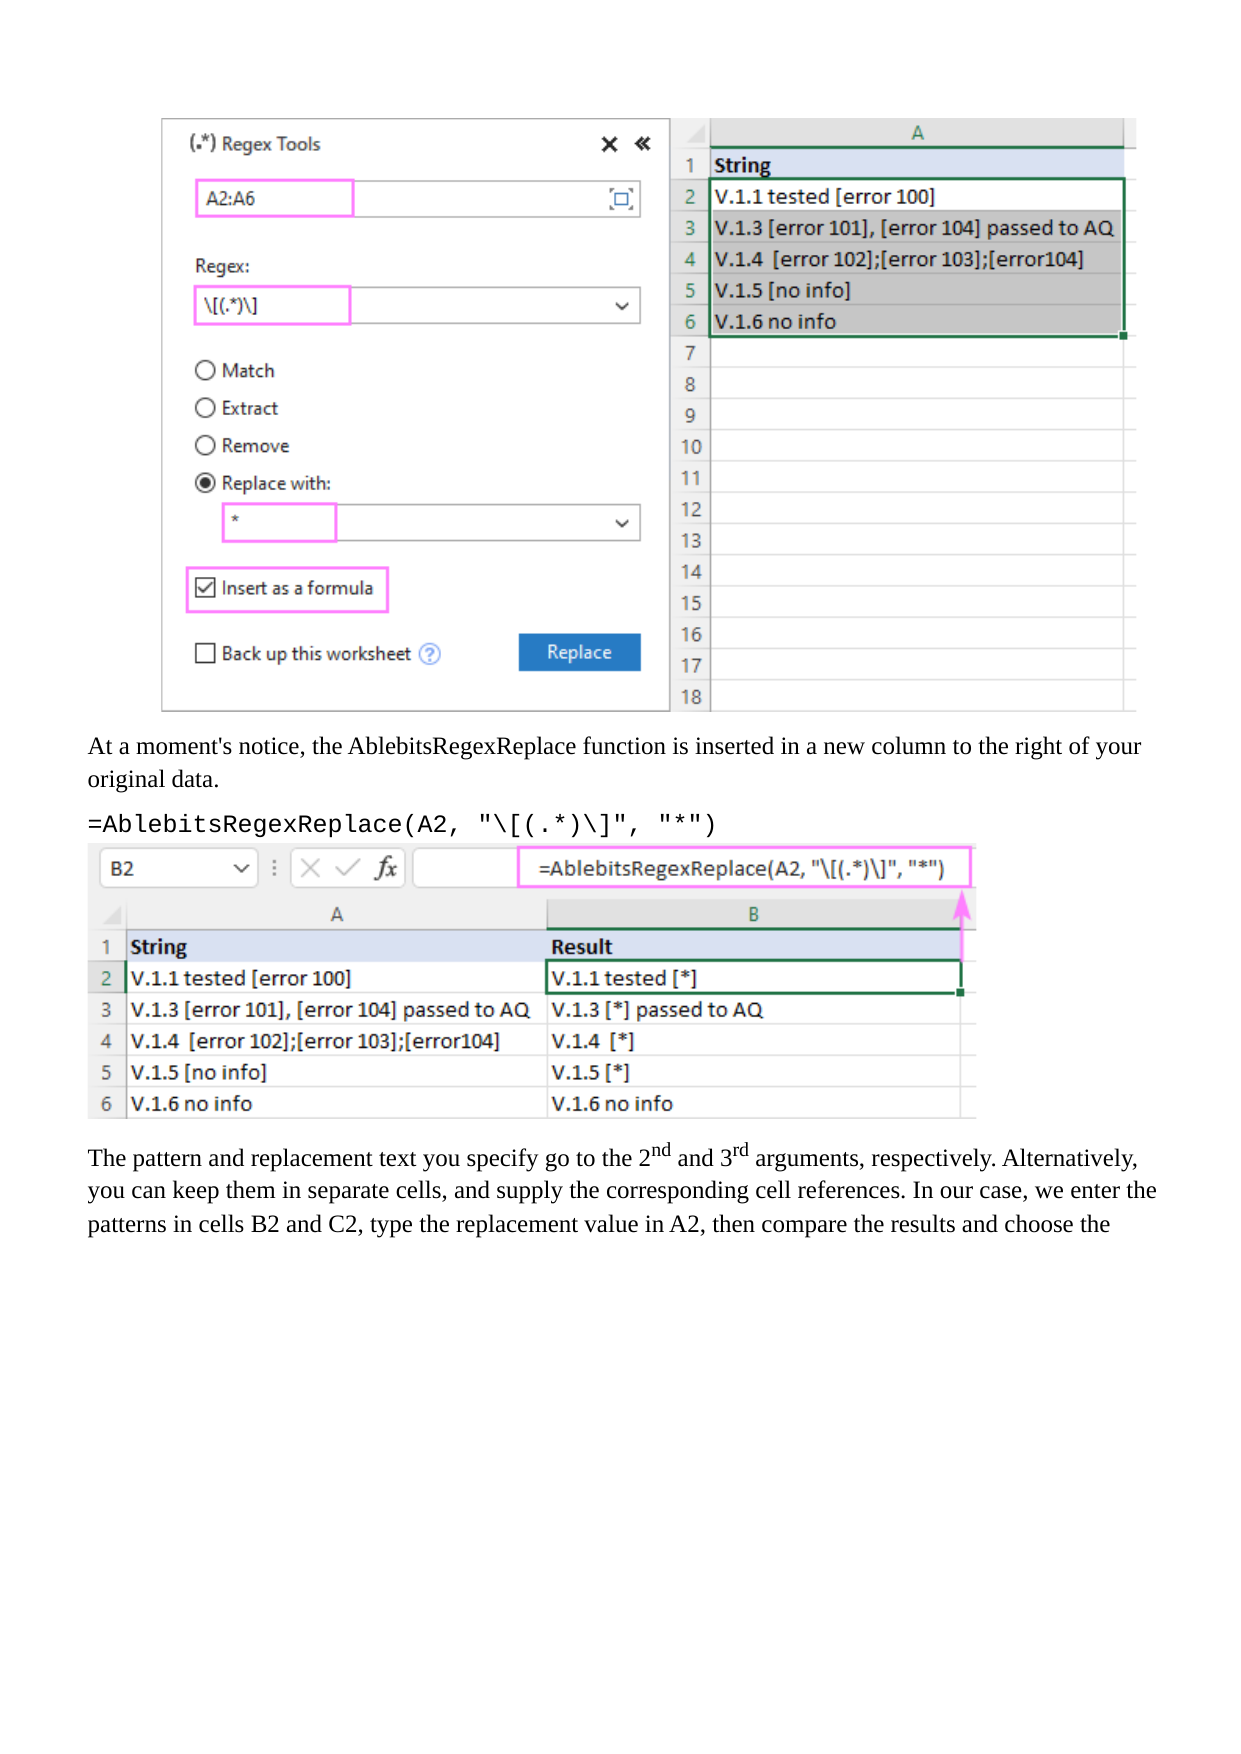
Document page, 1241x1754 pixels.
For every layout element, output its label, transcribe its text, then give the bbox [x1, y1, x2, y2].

picture [161, 118, 1137, 712]
text =AblebitsRegexReplace(A2, "\[(.*)\]", "*") [87, 811, 1162, 1119]
picture [87, 843, 977, 1119]
text At a moment's notice, the AblebitsRegexReplace function is inserted in a new column to the right of your original data. [87, 731, 1162, 792]
text The pattern and replacement text you specify go to the 2nd and 3rd arguments, respectively. Alternatively, you can keep them in separate cells, and supply the corresponding cell references. In our case, we enter the patterns in cells B2 and C2, type the replacement value in A2, then compare the results and choose the [87, 1138, 1162, 1237]
